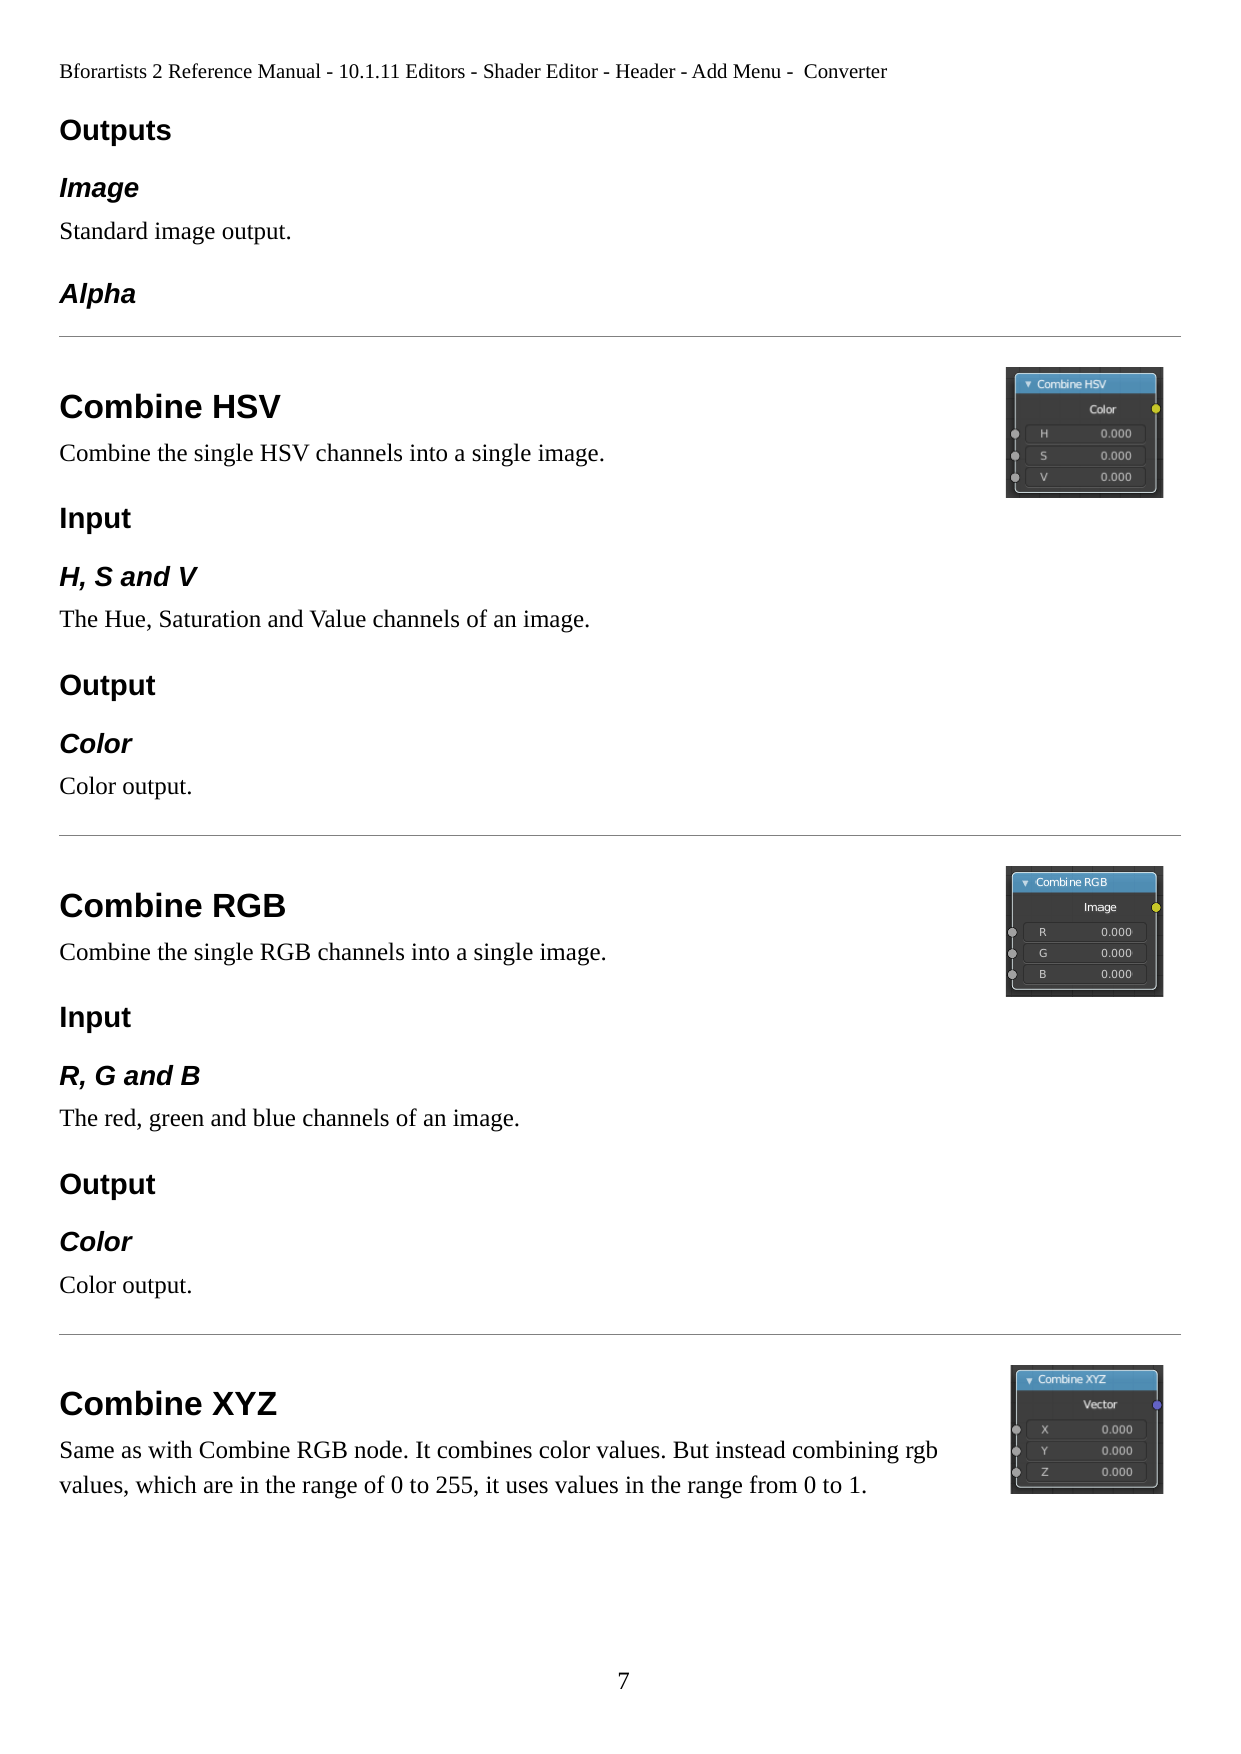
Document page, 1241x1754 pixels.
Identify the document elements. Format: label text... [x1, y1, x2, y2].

picture [1005, 866, 1164, 997]
subtitle [1164, 1384, 1181, 1423]
picture [1005, 367, 1164, 498]
subtitle Combine HSV [59, 387, 1005, 425]
text Combine the single HSV channels into a single image. [59, 438, 1005, 467]
subtitle Combine RGB [59, 885, 1005, 924]
text Color output. [59, 771, 1181, 800]
picture [1010, 1365, 1164, 1494]
subtitle Output [59, 1167, 1181, 1201]
text Standard image output. [59, 216, 1181, 244]
text Color output. [59, 1270, 1181, 1299]
subtitle Color [59, 727, 1181, 759]
subtitle Input [59, 1000, 1181, 1034]
subtitle R, G and B [59, 1059, 1181, 1091]
text Same as with Combine RGB node. It combines color values. But instead combining rgb values, which are in the range of 0 to 255, it uses values in the range from 0 to 1. [59, 1435, 1181, 1498]
subtitle [1164, 387, 1181, 425]
text The red, green and blue channels of an image. [59, 1103, 1181, 1132]
subtitle [1164, 885, 1181, 924]
subtitle Color [59, 1226, 1181, 1258]
subtitle Input [59, 501, 1181, 535]
subtitle H, S and V [59, 560, 1181, 592]
subtitle Alpha [59, 277, 1181, 309]
subtitle Outputs [59, 113, 1181, 146]
subtitle Output [59, 668, 1181, 702]
subtitle Combine XYZ [59, 1384, 1010, 1423]
subtitle Image [59, 171, 1181, 203]
text The Hue, Saturation and Value channels of an image. [59, 604, 1181, 633]
text Combine the single RGB channels into a single image. [59, 937, 1005, 965]
